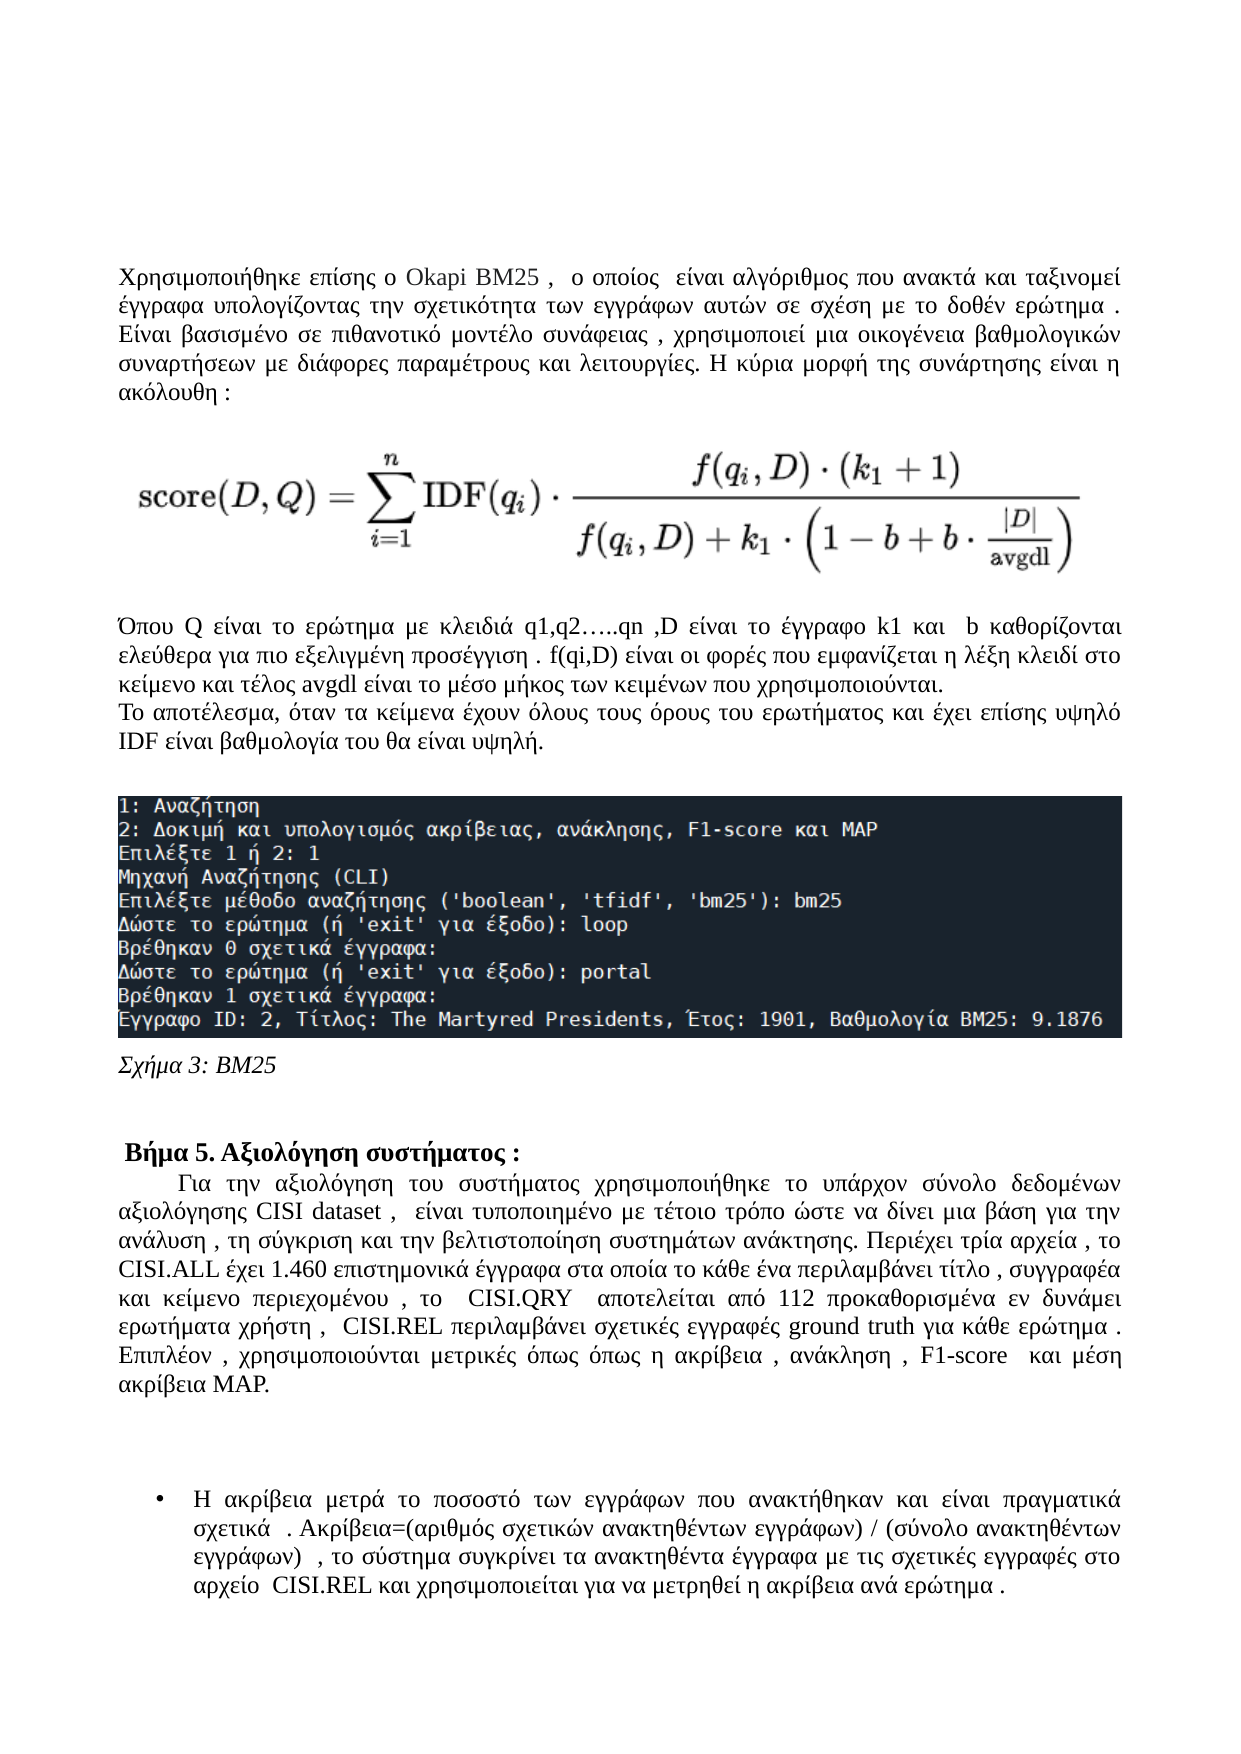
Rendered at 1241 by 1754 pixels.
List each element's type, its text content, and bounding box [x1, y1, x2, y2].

text Βήμα 5. Αξιολόγηση συστήματος : [118, 1137, 1122, 1168]
text Για την αξιολόγηση του συστήματος χρησιμοποιήθηκε το υπάρχον σύνολο δεδομένων αξιολόγησης CISI dataset , είναι τυποποιημένο με τέτοιο τρόπο ώστε να δίνει μια βάση για την ανάλυση , τη σύγκριση και την βελτιστοποίηση συστημάτων ανάκτησης. Περιέχει τρία αρχεία , το CISI.ALL έχει 1.460 επιστημονικά έγγραφα στα οποία το κάθε ένα περιλαμβάνει τίτλο , συγγραφέα και κείμενο περιεχομένου , το CISI.QRY αποτελείται από 112 προκαθορισμένα εν δυνάμει ερωτήματα χρήστη , CISI.REL περιλαμβάνει σχετικές εγγραφές ground truth για κάθε ερώτημα . Επιπλέον , χρησιμοποιούνται μετρικές όπως όπως η ακρίβεια , ανάκληση , F1-score και μέση ακρίβεια MAP. [118, 1168, 1122, 1398]
text Σχήμα 3: BM25 [118, 1038, 1122, 1079]
text Όπου Q είναι το ερώτημα με κλειδιά q1,q2…..qn ,D είναι το έγγραφο k1 και b καθορίζονται ελεύθερα για πιο εξελιγμένη προσέγγιση . f(qi,D) είναι οι φορές που εμφανίζεται η λέξη κλειδί στο κείμενο και τέλος avgdl είναι το μέσο μήκος των κειμένων που χρησιμοποιούνται. [118, 611, 1122, 697]
list Η ακρίβεια μετρά το ποσοστό των εγγράφων που ανακτήθηκαν και είναι πραγματικά σχετικά . Ακρίβεια=(αριθμός σχετικών ανακτηθέντων εγγράφων) / (σύνολο ανακτηθέντων εγγράφων) , το σύστημα συγκρίνει τα ανακτηθέντα έγγραφα με τις σχετικές εγγραφές στο αρχείο CISI.REL και χρησιμοποιείται για να μετρηθεί η ακρίβεια ανά ερώτημα . [156, 1484, 1122, 1599]
text Χρησιμοποιήθηκε επίσης ο Okapi BM25 , ο οποίος είναι αλγόριθμος που ανακτά και ταξινομεί έγγραφα υπολογίζοντας την σχετικότητα των εγγράφων αυτών σε σχέση με το δοθέν ερώτημα . Είναι βασισμένο σε πιθανοτικό μοντέλο συνάφειας , χρησιμοποιεί μια οικογένεια βαθμολογικών συναρτήσεων με διάφορες παραμέτρους και λειτουργίες. Η κύρια μορφή της συνάρτησης είναι η ακόλουθη : [118, 262, 1122, 406]
picture [118, 434, 1123, 583]
text Το αποτέλεσμα, όταν τα κείμενα έχουν όλους τους όρους του ερωτήματος και έχει επίσης υψηλό IDF είναι βαθμολογία του θα είναι υψηλή. [118, 697, 1122, 755]
picture [118, 796, 1123, 1038]
